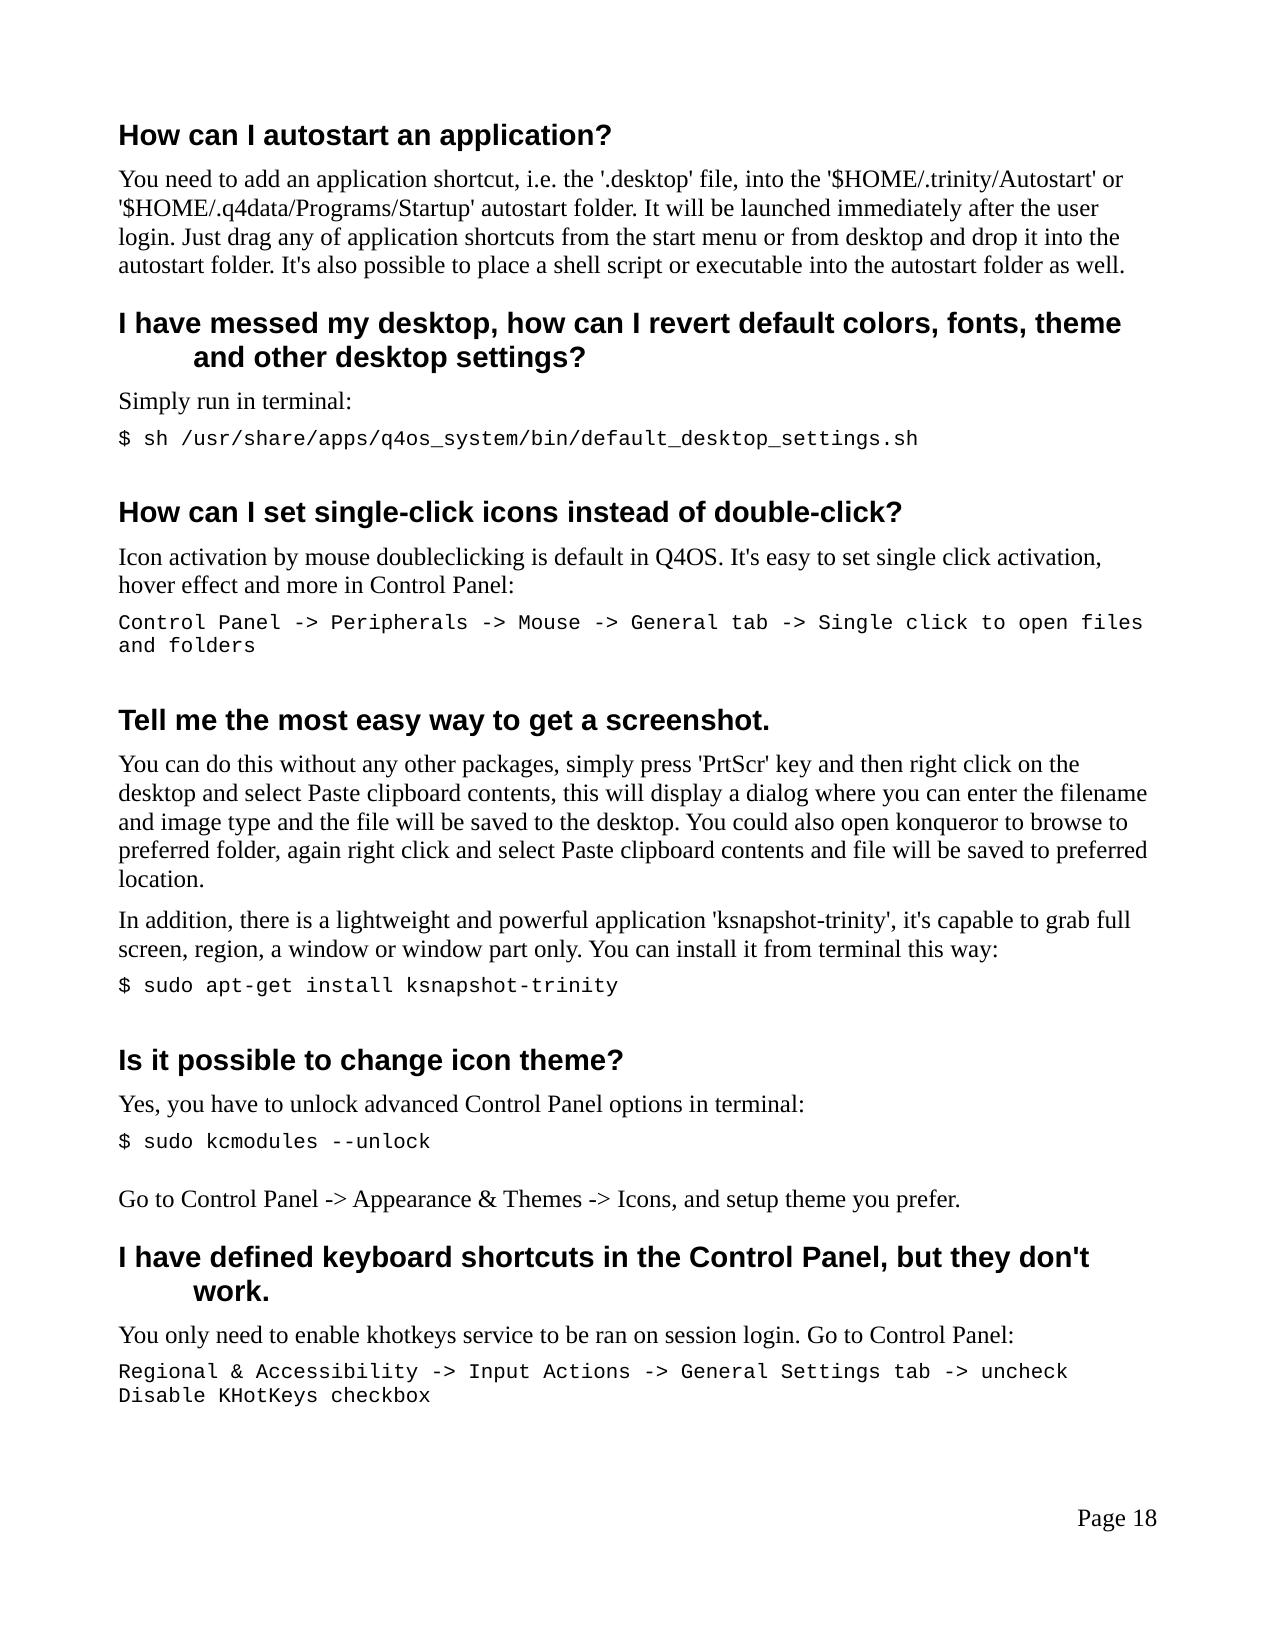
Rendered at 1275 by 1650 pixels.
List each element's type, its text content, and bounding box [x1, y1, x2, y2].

text You only need to enable khotkeys service to be ran on session login. Go to Control Panel: [118, 1320, 1157, 1348]
subtitle How can I set single-click icons instead of double-click? [118, 495, 1157, 529]
text $ sudo apt-get install ksnapshot-trinity [118, 976, 1157, 999]
text You need to add an application shortcut, i.e. the '.desktop' file, into the '$HOME/.trinity/Autostart' or '$HOME/.q4data/Programs/Startup' autostart folder. It will be launched immediately after the user login. Just drag any of application shortcuts from the start menu or from desktop and drop it into the autostart folder. It's also possible to place a shell script or executable into the autostart folder as well. [118, 164, 1157, 279]
text You can do this without any other packages, simply press 'PrtScr' key and then right click on the desktop and select Paste clipboard contents, this will display a dialog where you can enter the filename and image type and the file will be saved to the desktop. You could also open konqueror to browse to preferred folder, again right click and select Paste clipboard contents and file will be saved to preferred location. [118, 749, 1157, 893]
subtitle I have messed my desktop, how can I revert default colors, fonts, theme and other desktop settings? [118, 306, 1157, 374]
text Regional & Accessibility -> Input Actions -> General Settings tab -> uncheck Disable KHotKeys checkbox [118, 1361, 1157, 1408]
text Go to Control Panel -> Appearance & Themes -> Icons, and setup theme you prefer. [118, 1184, 1157, 1213]
text $ sh /usr/share/apps/q4os_system/bin/default_desktop_settings.sh [118, 428, 1157, 451]
text In addition, there is a lightweight and powerful application 'ksnapshot-trinity', it's capable to grab full screen, region, a window or window part only. You can install it from terminal this way: [118, 906, 1157, 963]
subtitle I have defined keyboard shortcuts in the Control Panel, but they don't work. [118, 1240, 1157, 1307]
text $ sudo kcmodules --unlock [118, 1131, 1157, 1154]
subtitle Tell me the most easy way to get a screenshot. [118, 703, 1157, 737]
subtitle How can I autostart an application? [118, 118, 1157, 152]
text Yes, you have to unlock advanced Control Panel options in terminal: [118, 1089, 1157, 1118]
text Icon activation by mouse doubleclicking is default in Q4OS. It's easy to set single click activation, hover effect and more in Control Panel: [118, 542, 1157, 599]
text Simply run in terminal: [118, 386, 1157, 415]
text Control Panel -> Peripherals -> Mouse -> General tab -> Single click to open files and folders [118, 612, 1157, 659]
subtitle Is it possible to change icon theme? [118, 1043, 1157, 1077]
